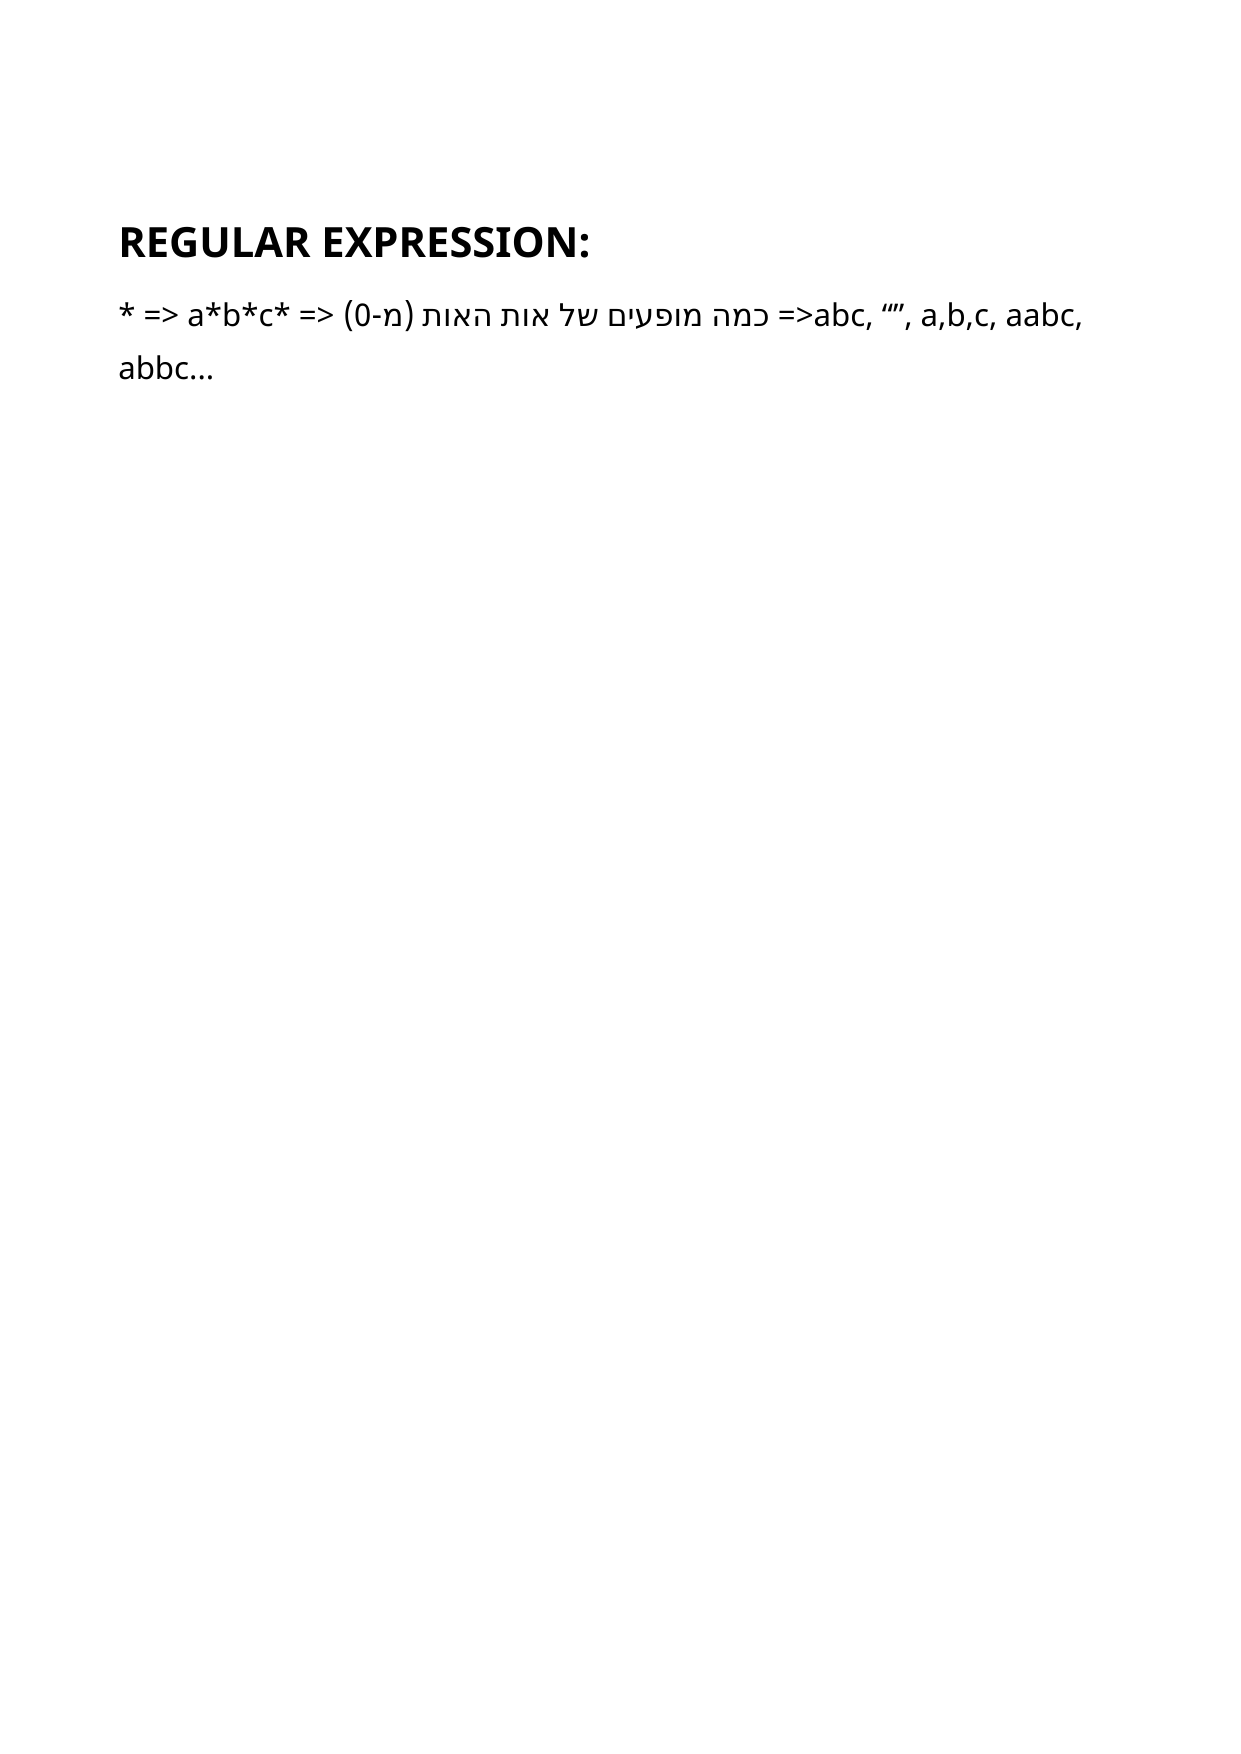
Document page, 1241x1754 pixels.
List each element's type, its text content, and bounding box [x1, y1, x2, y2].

text close minimize deactivat pr want [0, 468, 1122, 506]
text REGULAR EXPRESSION: [118, 213, 1122, 270]
text * => a*b*c* => כמה מופעים של אות האות (מ-0) =>abc, “”, a,b,c, aabc, abbc... [118, 293, 1122, 388]
text ddd [0, 1092, 1122, 1130]
text f [0, 1195, 1122, 1234]
